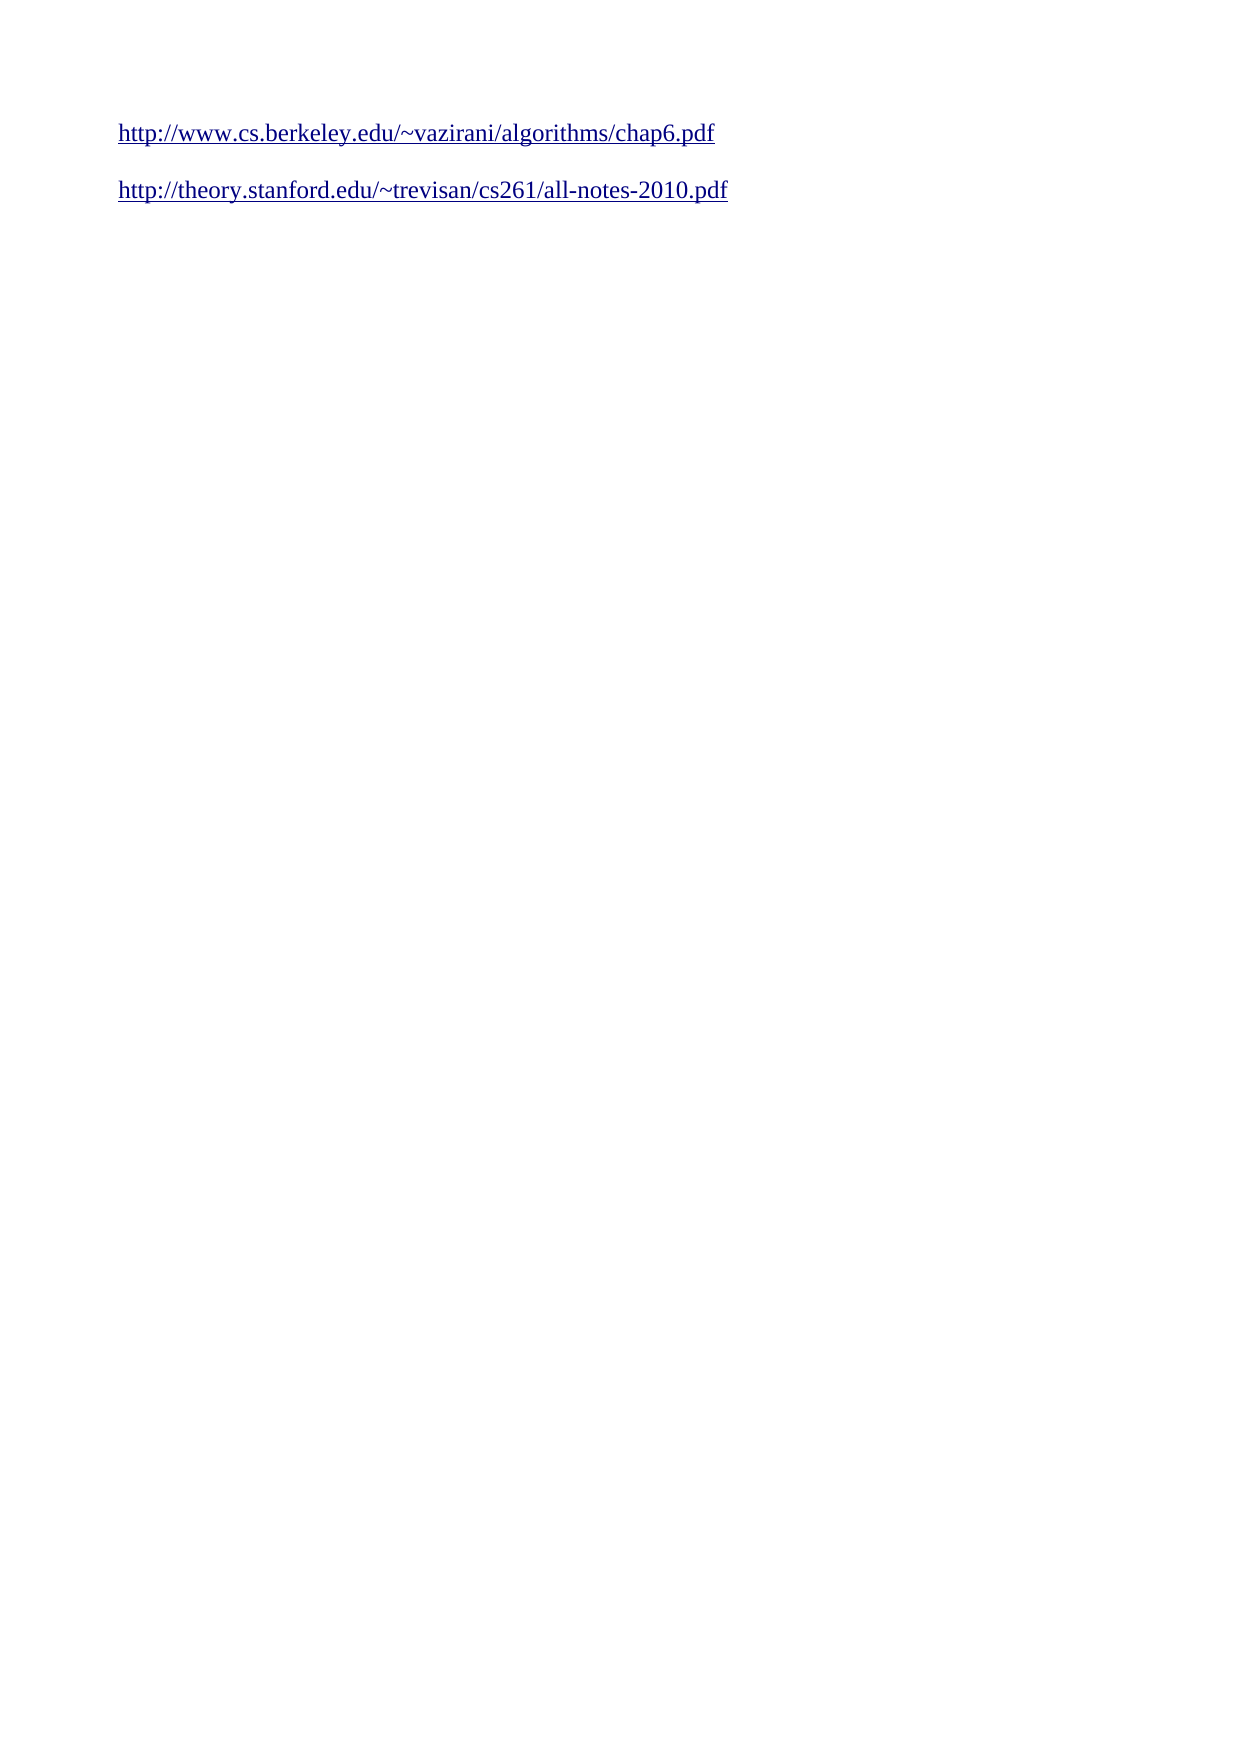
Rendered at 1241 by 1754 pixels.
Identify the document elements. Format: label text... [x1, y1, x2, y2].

text http://theory.stanford.edu/~trevisan/cs261/all-notes-2010.pdf [118, 176, 1122, 204]
text http://www.cs.berkeley.edu/~vazirani/algorithms/chap6.pdf [118, 118, 1122, 147]
